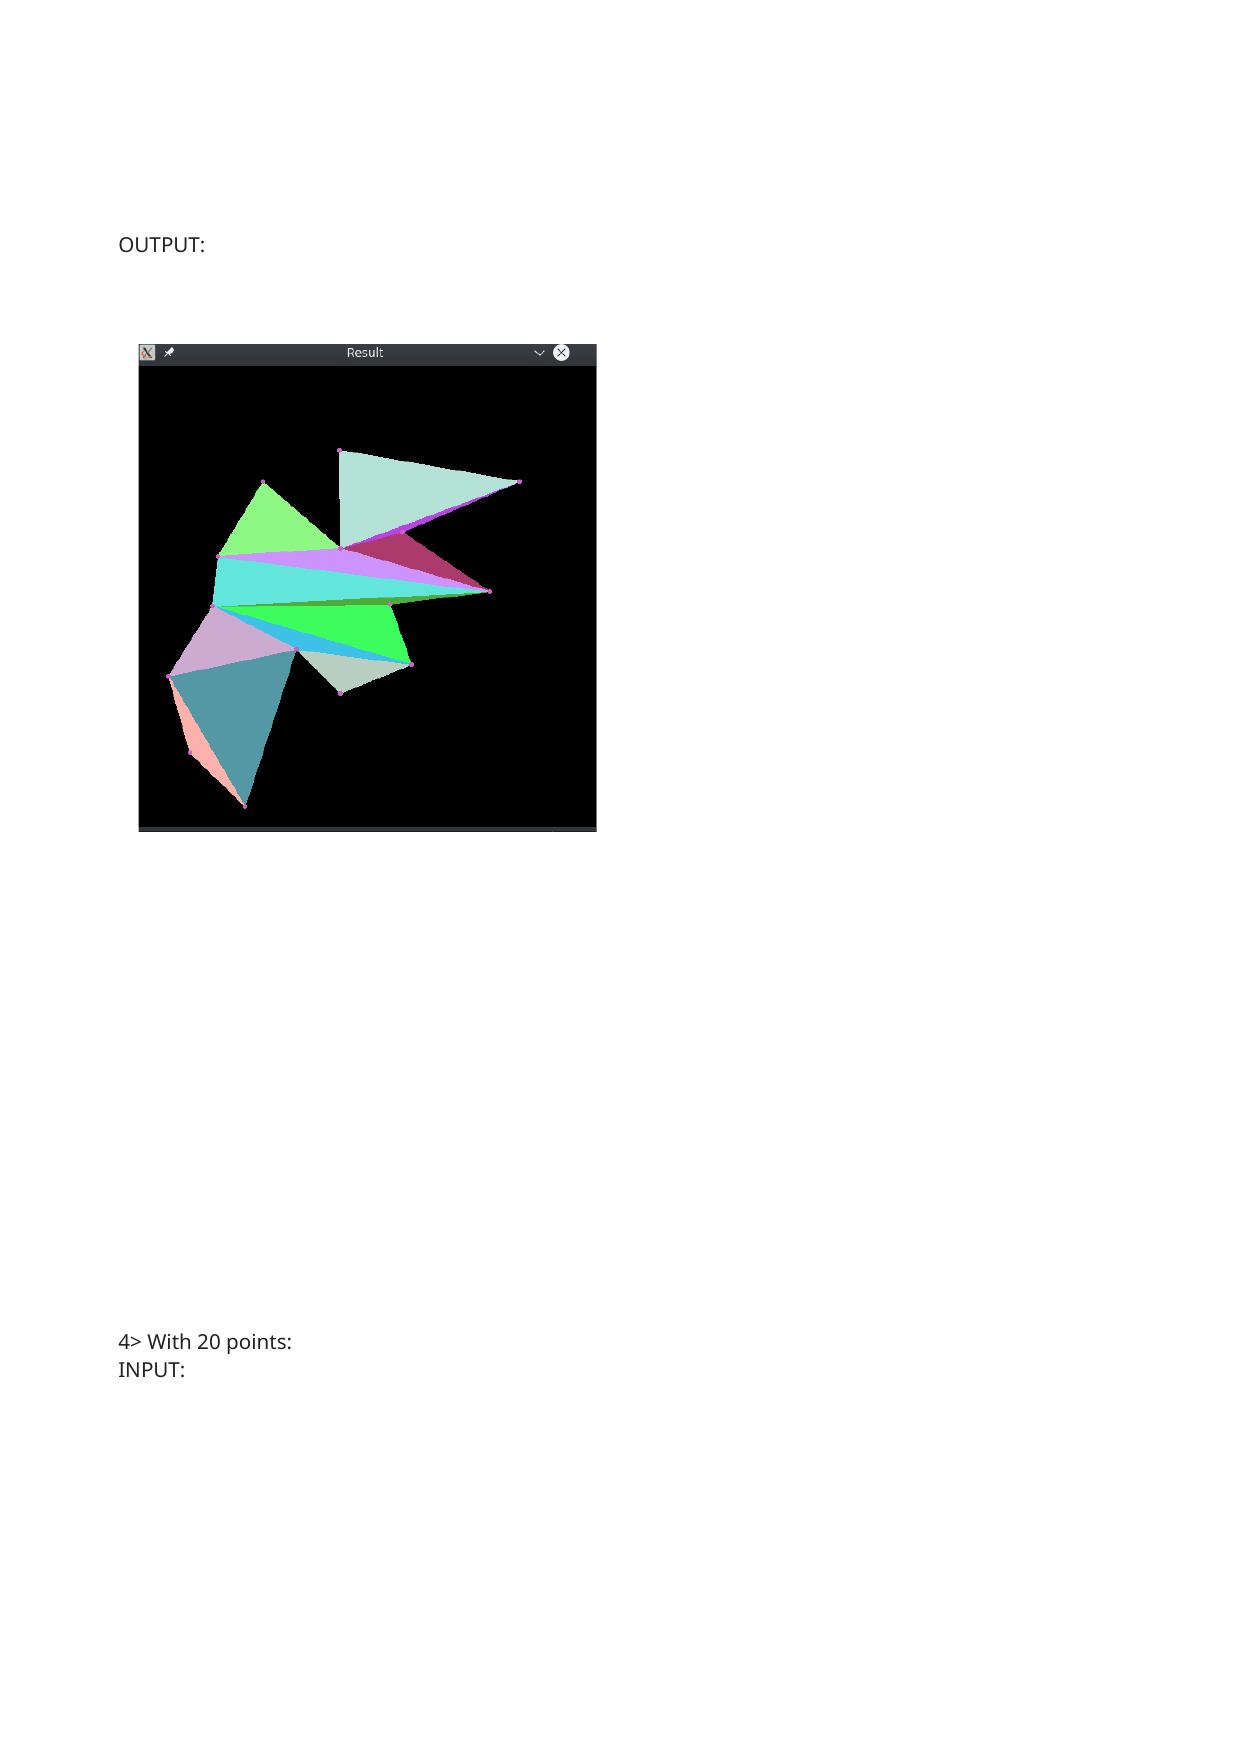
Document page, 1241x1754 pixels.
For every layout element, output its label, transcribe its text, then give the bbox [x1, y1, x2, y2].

text OUTPUT: [118, 231, 1122, 259]
picture [138, 344, 597, 832]
text 4> With 20 points: [118, 1327, 1122, 1356]
text INPUT: [118, 1356, 1122, 1384]
